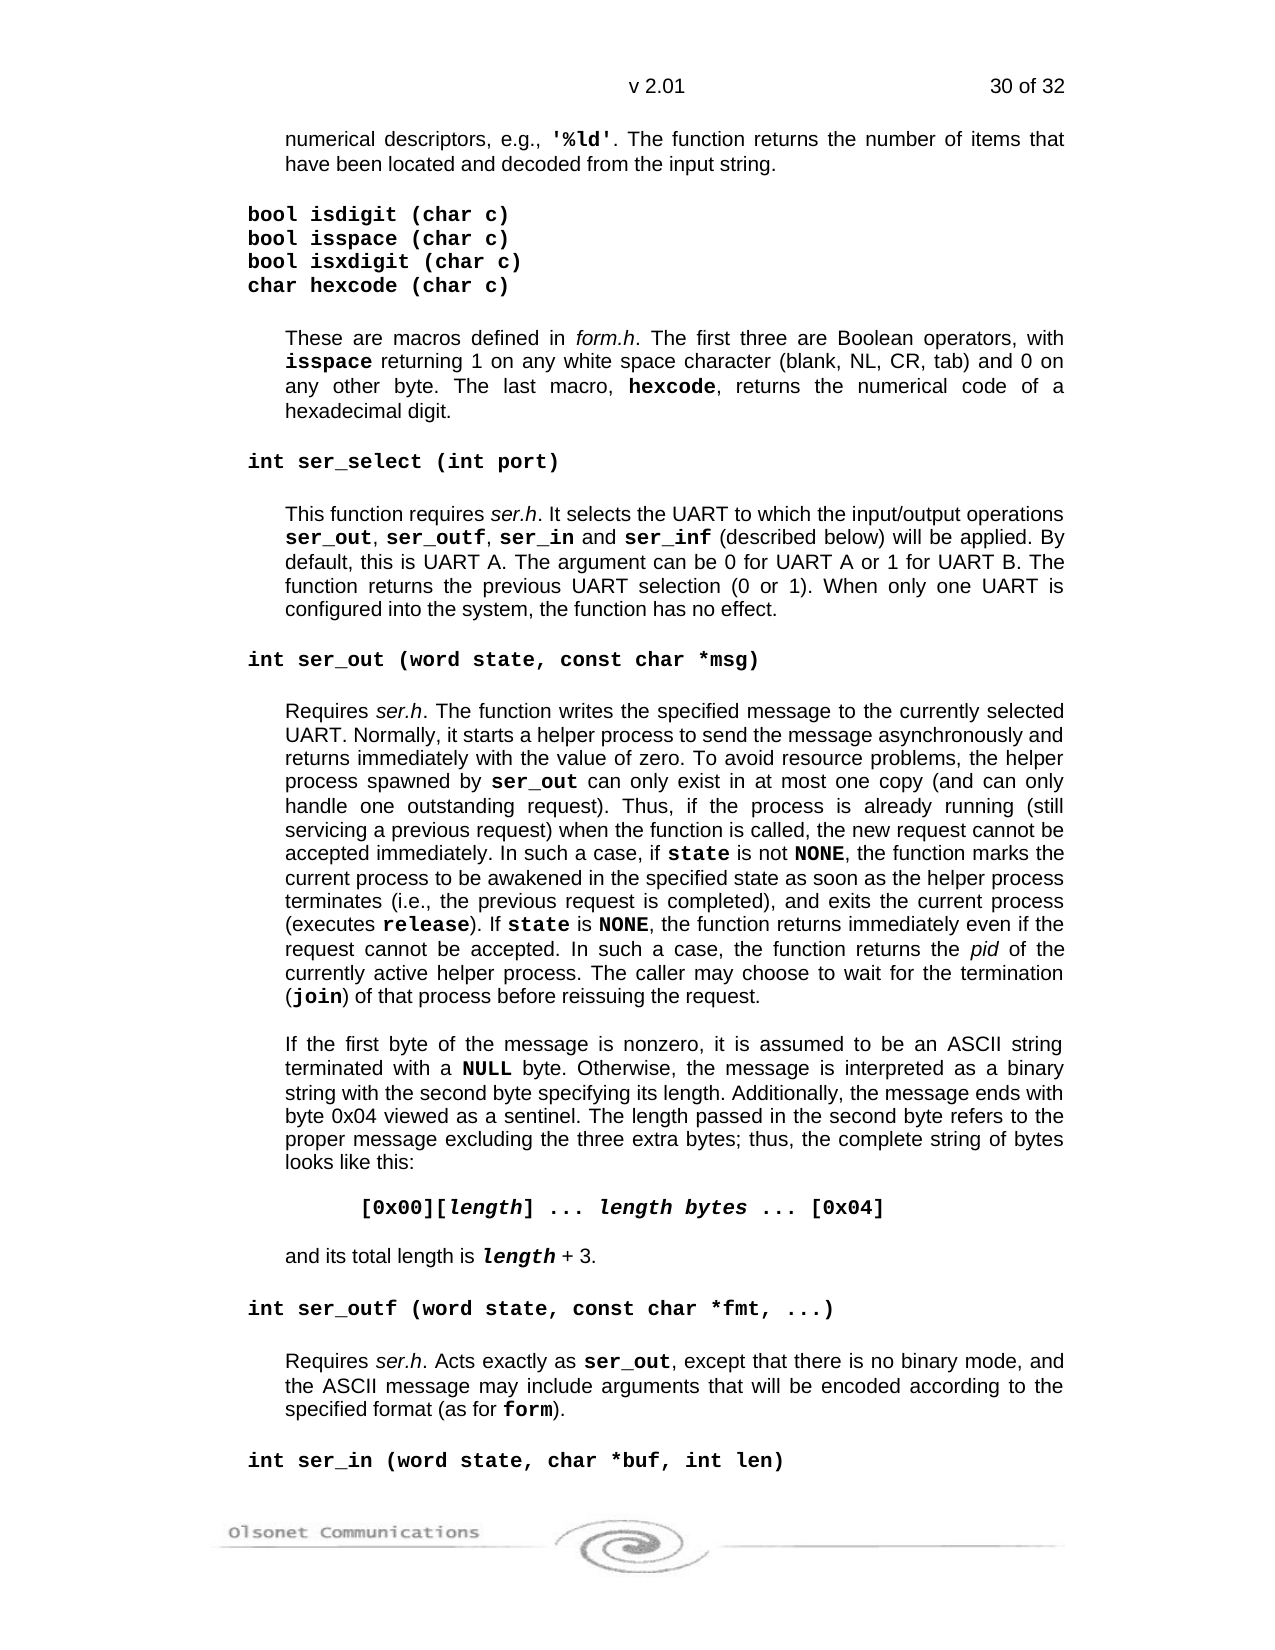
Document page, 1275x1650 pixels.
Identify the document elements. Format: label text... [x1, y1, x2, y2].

text int ser_outf (word state, const char *fmt, ...) [247, 1298, 1065, 1321]
text numerical descriptors, e.g., '%ld'. The function returns the number of items that have been located and decoded from the input string. [285, 128, 1065, 176]
text Requires ser.h. The function writes the specified message to the currently selected UART. Normally, it starts a helper process to send the message asynchronously and returns immediately with the value of zero. To avoid resource problems, the helper process spawned by ser_out can only exist in at most one copy (and can only handle one outstanding request). Thus, if the process is already running (still servicing a previous request) when the function is called, the new request cannot be accepted immediately. In such a case, if state is not NONE, the function marks the current process to be awakened in the specified state as soon as the helper process terminates (i.e., the previous request is completed), and exits the current process (executes release). If state is NONE, the function returns immediately even if the request cannot be accepted. In such a case, the function returns the pid of the currently active helper process. The caller may choose to wait for the termination (join) of that process before reissuing the request. [285, 700, 1065, 1009]
text int ser_in (word state, char *buf, int len) [247, 1451, 1065, 1474]
text These are macros defined in form.h. The first three are Boolean operators, with isspace returning 1 on any white space character (blank, NL, CR, tab) and 0 on any other byte. The last macro, hexcode, returns the numerical code of a hexadecimal digit. [285, 326, 1065, 423]
text and its total length is length + 3. [210, 1244, 1065, 1270]
text bool isxdigit (char c) [247, 251, 1065, 275]
text If the first byte of the message is nonzero, it is assumed to be an ASCII string terminated with a NULL byte. Otherwise, the message is interpreted as a binary string with the second byte specifying its length. Additionally, the message ends with byte 0x04 viewed as a sentinel. The length passed in the second byte refers to the proper message excluding the three extra bytes; thus, the complete string of bytes looks like this: [285, 1033, 1065, 1174]
text [0x00][length] ... length bytes ... [0x04] [285, 1197, 1065, 1221]
text int ser_select (int port) [247, 451, 1065, 475]
picture [210, 1504, 1065, 1596]
text int ser_out (word state, const char *msg) [247, 648, 1065, 672]
text char hexcode (char c) [247, 275, 1065, 298]
text This function requires ser.h. It selects the UART to which the input/output operations ser_out, ser_outf, ser_in and ser_inf (described below) will be applied. By default, this is UART A. The argument can be 0 for UART A or 1 for UART B. The function returns the previous UART selection (0 or 1). When only one UART is configured into the system, the function has no effect. [285, 503, 1065, 621]
text bool isdigit (char c) [247, 204, 1065, 228]
text Requires ser.h. Acts exactly as ser_out, except that there is no binary mode, and the ASCII message may include arguments that will be encoded according to the specified format (as for form). [285, 1349, 1065, 1423]
text bool isspace (char c) [247, 228, 1065, 251]
